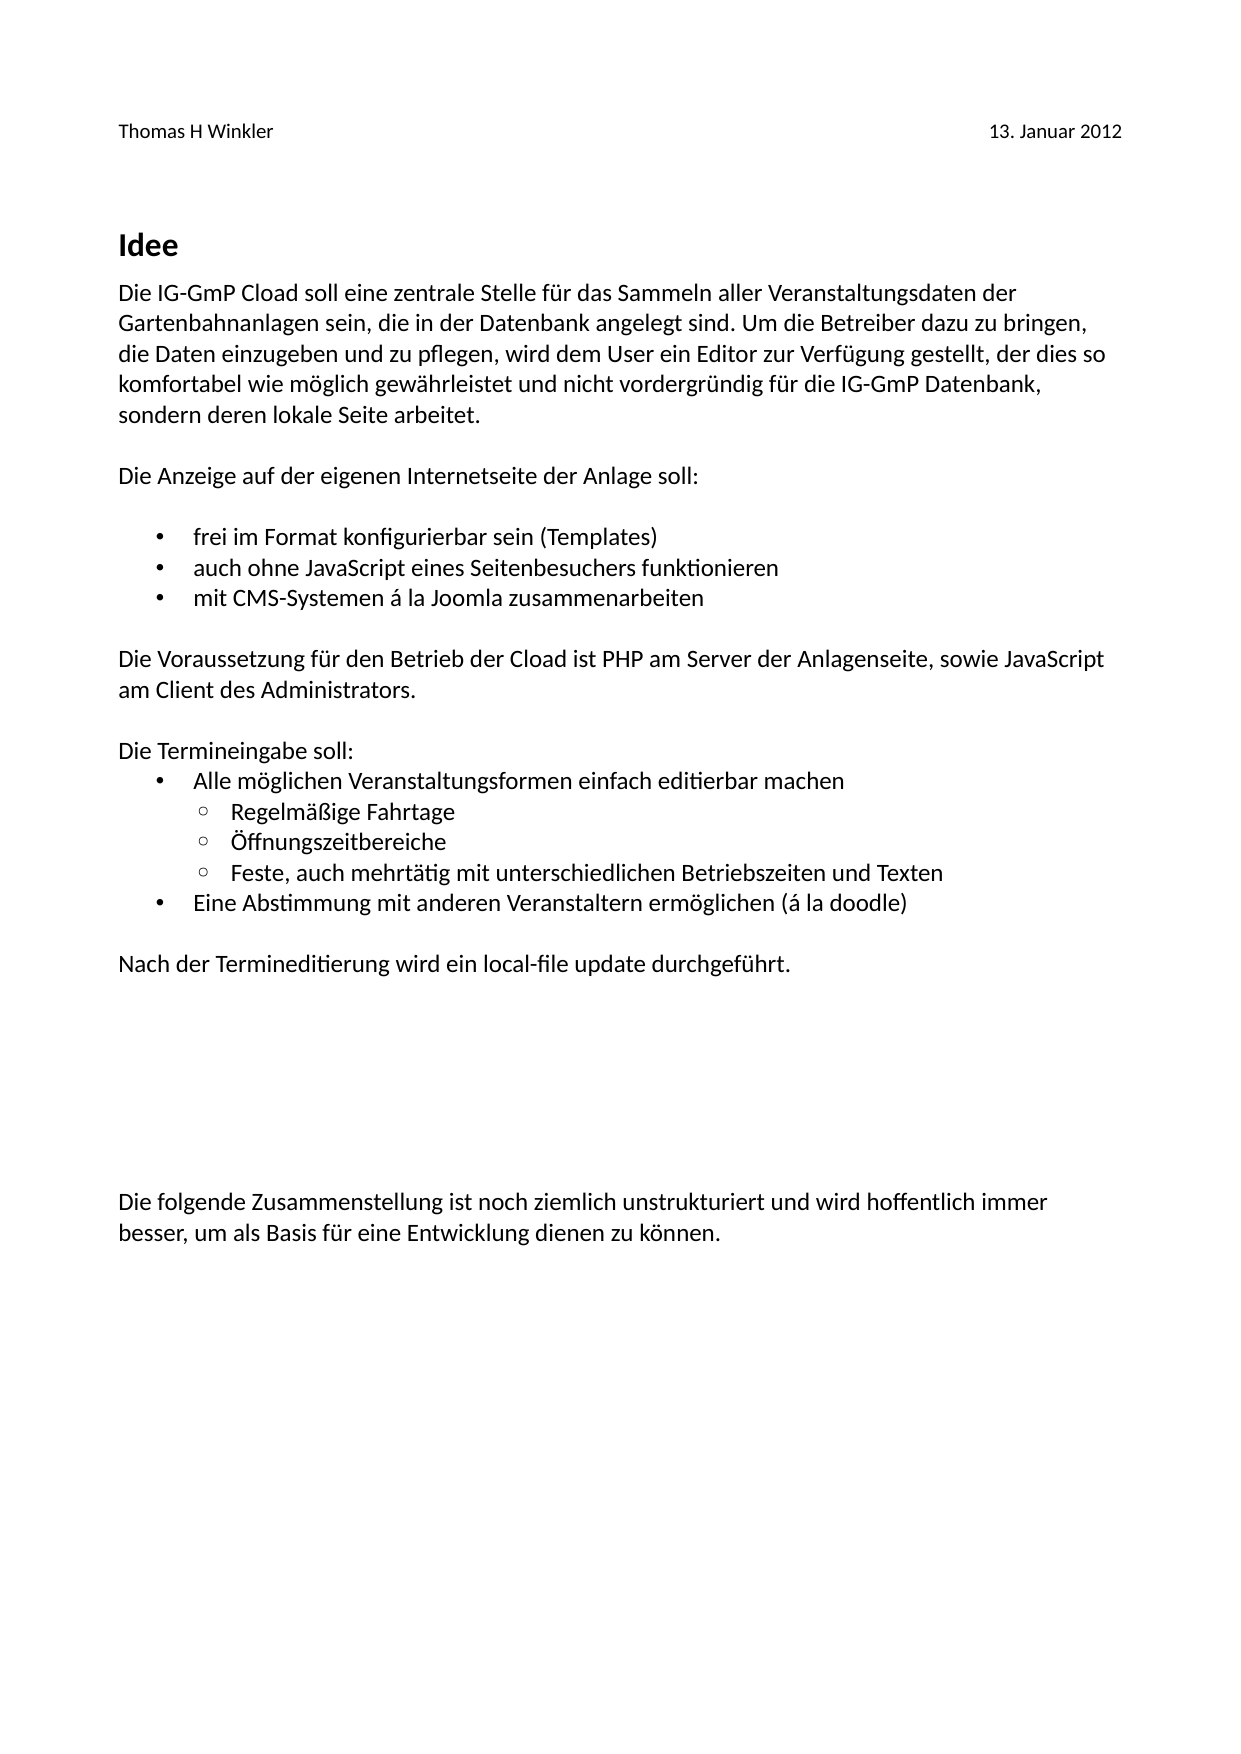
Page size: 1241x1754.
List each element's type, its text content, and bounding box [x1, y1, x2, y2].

text Die Voraussetzung für den Betrieb der Cload ist PHP am Server der Anlagenseite, sowie JavaScript am Client des Administrators. [118, 643, 1122, 704]
list Eine Abstimmung mit anderen Veranstaltern ermöglichen (á la doodle) [156, 887, 1122, 918]
text Die Termineingabe soll: [118, 735, 1122, 765]
list frei im Format konfigurierbar sein (Templates) [156, 521, 1122, 552]
list auch ohne JavaScript eines Seitenbesuchers funktionieren [156, 552, 1122, 582]
list mit CMS-Systemen á la Joomla zusammenarbeiten [156, 582, 1122, 613]
subtitle Die folgende Zusammenstellung ist noch ziemlich unstrukturiert und wird hoffentlich immer besser, um als Basis für eine Entwicklung dienen zu können. [118, 1186, 1122, 1247]
list Regelmäßige Fahrtage [193, 796, 1122, 826]
text Die Anzeige auf der eigenen Internetseite der Anlage soll: [118, 460, 1122, 491]
subtitle Idee [118, 224, 1122, 264]
list Feste, auch mehrtätig mit unterschiedlichen Betriebszeiten und Texten [193, 857, 1122, 887]
text Nach der Termineditierung wird ein local-file update durchgeführt. [118, 948, 1122, 979]
list Alle möglichen Veranstaltungsformen einfach editierbar machen [156, 765, 1122, 796]
list Öffnungszeitbereiche [193, 826, 1122, 857]
text Die IG-GmP Cload soll eine zentrale Stelle für das Sammeln aller Veranstaltungsdaten der Gartenbahnanlagen sein, die in der Datenbank angelegt sind. Um die Betreiber dazu zu bringen, die Daten einzugeben und zu pflegen, wird dem User ein Editor zur Verfügung gestellt, der dies so komfortabel wie möglich gewährleistet und nicht vordergründig für die IG-GmP Datenbank, sondern deren lokale Seite arbeitet. [118, 277, 1122, 430]
